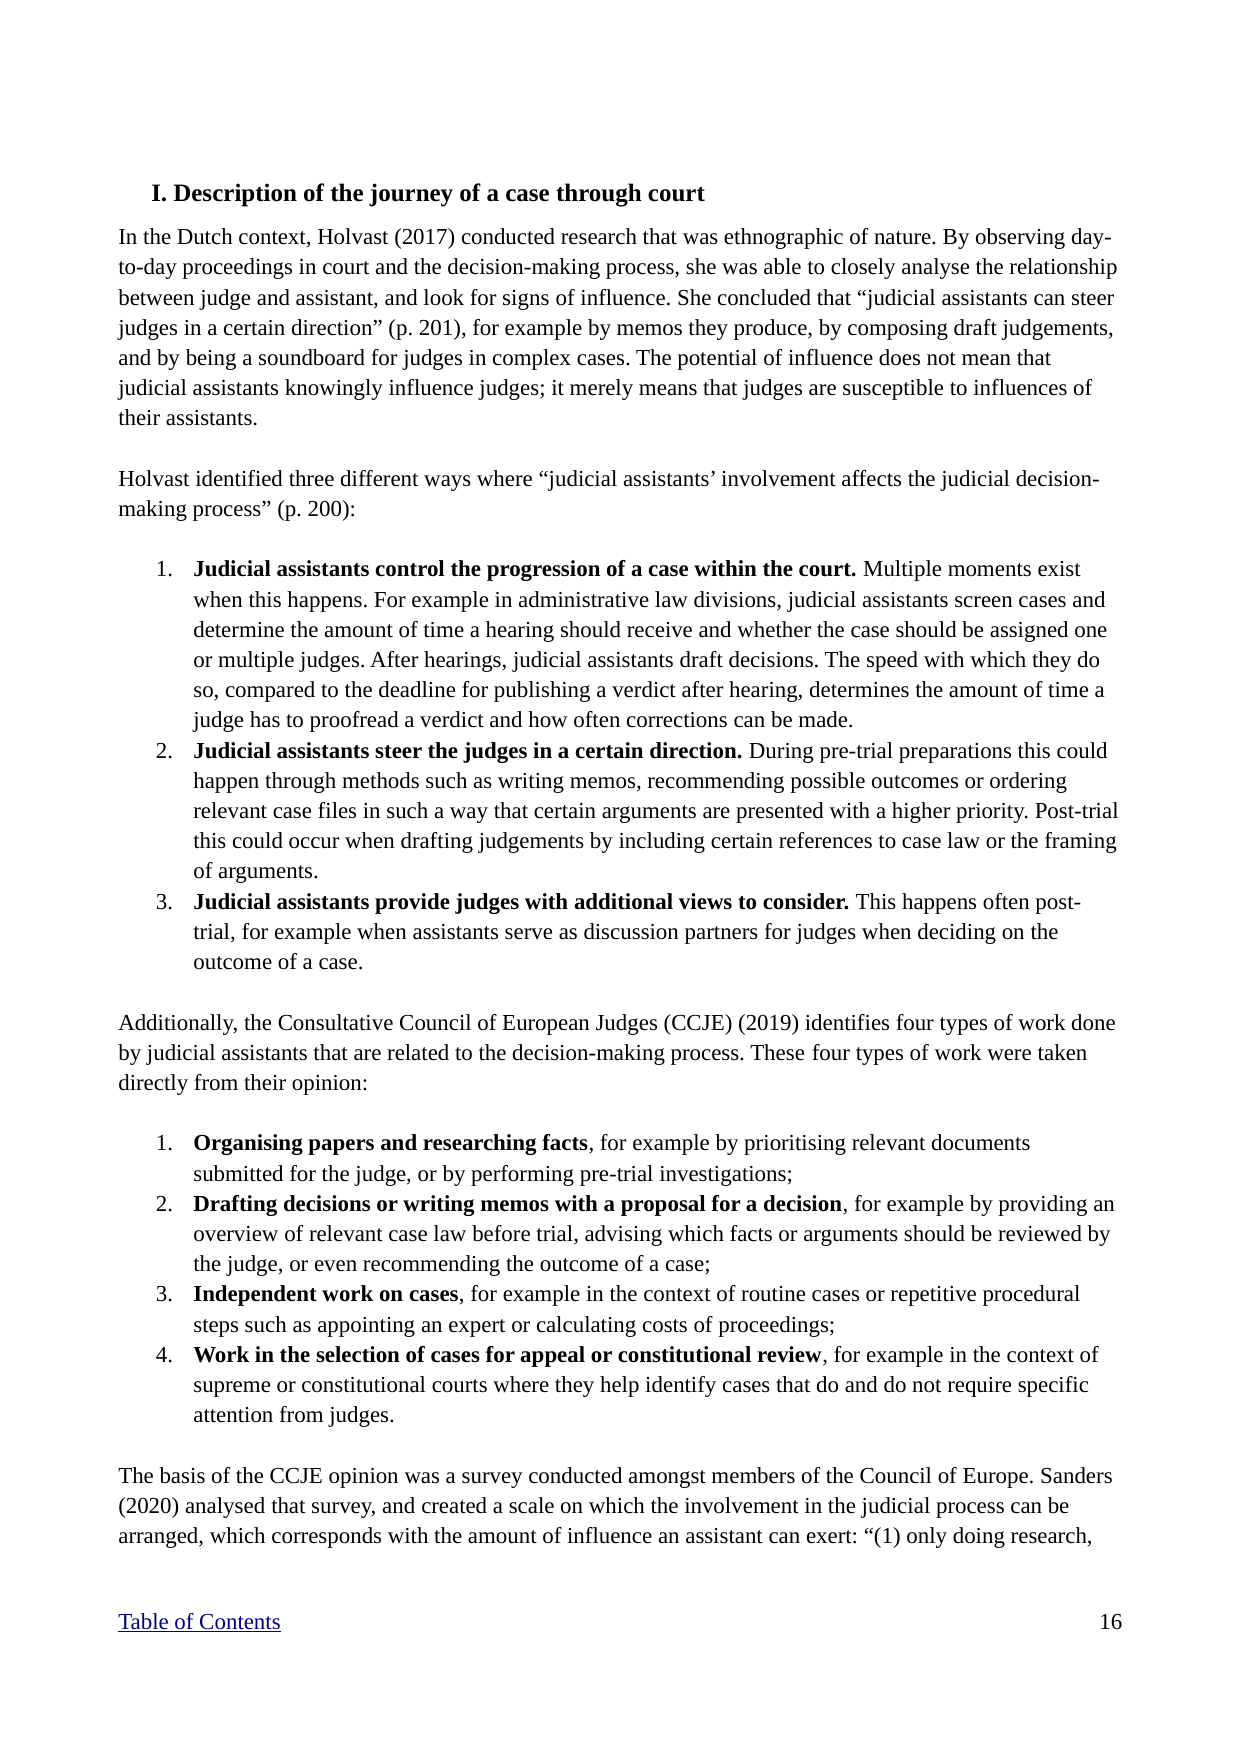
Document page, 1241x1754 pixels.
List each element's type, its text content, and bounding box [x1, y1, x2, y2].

text Holvast identified three different ways where “judicial assistants’ involvement affects the judicial decision-making process” (p. 200): [118, 465, 1122, 521]
list Work in the selection of cases for appeal or constitutional review, for example in the context of supreme or constitutional courts where they help identify cases that do and do not require specific attention from judges. [156, 1341, 1122, 1428]
list Judicial assistants control the progression of a case within the court. Multiple moments exist when this happens. For example in administrative law divisions, judicial assistants screen cases and determine the amount of time a hearing should receive and whether the case should be assigned one or multiple judges. After hearings, judicial assistants draft decisions. The speed with which they do so, compared to the deadline for publishing a verdict after hearing, determines the amount of time a judge has to proofread a verdict and how often corrections can be made. [156, 555, 1122, 733]
list Drafting decisions or writing memos with a proposal for a decision, for example by providing an overview of relevant case law before trial, advising which facts or arguments should be reviewed by the judge, or even recommending the outcome of a case; [156, 1190, 1122, 1277]
text Additionally, the Consultative Council of European Judges (CCJE) (2019) identifies four types of work done by judicial assistants that are related to the decision-making process. These four types of work were taken directly from their opinion: [118, 1008, 1122, 1095]
list Judicial assistants provide judges with additional views to consider. This happens often post-trial, for example when assistants serve as discussion partners for judges when deciding on the outcome of a case. [156, 888, 1122, 974]
subtitle I. Description of the journey of a case through court [151, 178, 1122, 207]
text The basis of the CCJE opinion was a survey conducted amongst members of the Council of Europe. Sanders (2020) analysed that survey, and created a scale on which the involvement in the judicial process can be arranged, which corresponds with the amount of influence an assistant can exert: “(1) only doing research, [118, 1462, 1122, 1548]
list Judicial assistants steer the judges in a certain direction. During pre-trial preparations this could happen through methods such as writing memos, recommending possible outcomes or ordering relevant case files in such a way that certain arguments are presented with a higher priority. Post-trial this could occur when drafting judgements by including certain references to case law or the framing of arguments. [156, 737, 1122, 884]
list Independent work on cases, for example in the context of routine cases or repetitive procedural steps such as appointing an expert or calculating costs of proceedings; [156, 1280, 1122, 1337]
list Organising papers and researching facts, for example by prioritising relevant documents submitted for the judge, or by performing pre-trial investigations; [156, 1129, 1122, 1186]
text In the Dutch context, Holvast (2017) conducted research that was ethnographic of nature. By observing day-to-day proceedings in court and the decision-making process, she was able to closely analyse the relationship between judge and assistant, and look for signs of influence. She concluded that “judicial assistants can steer judges in a certain direction” (p. 201), for example by memos they produce, by composing draft judgements, and by being a soundboard for judges in complex cases. The potential of influence does not mean that judicial assistants knowingly influence judges; it merely means that judges are susceptible to influences of their assistants. [118, 223, 1122, 431]
